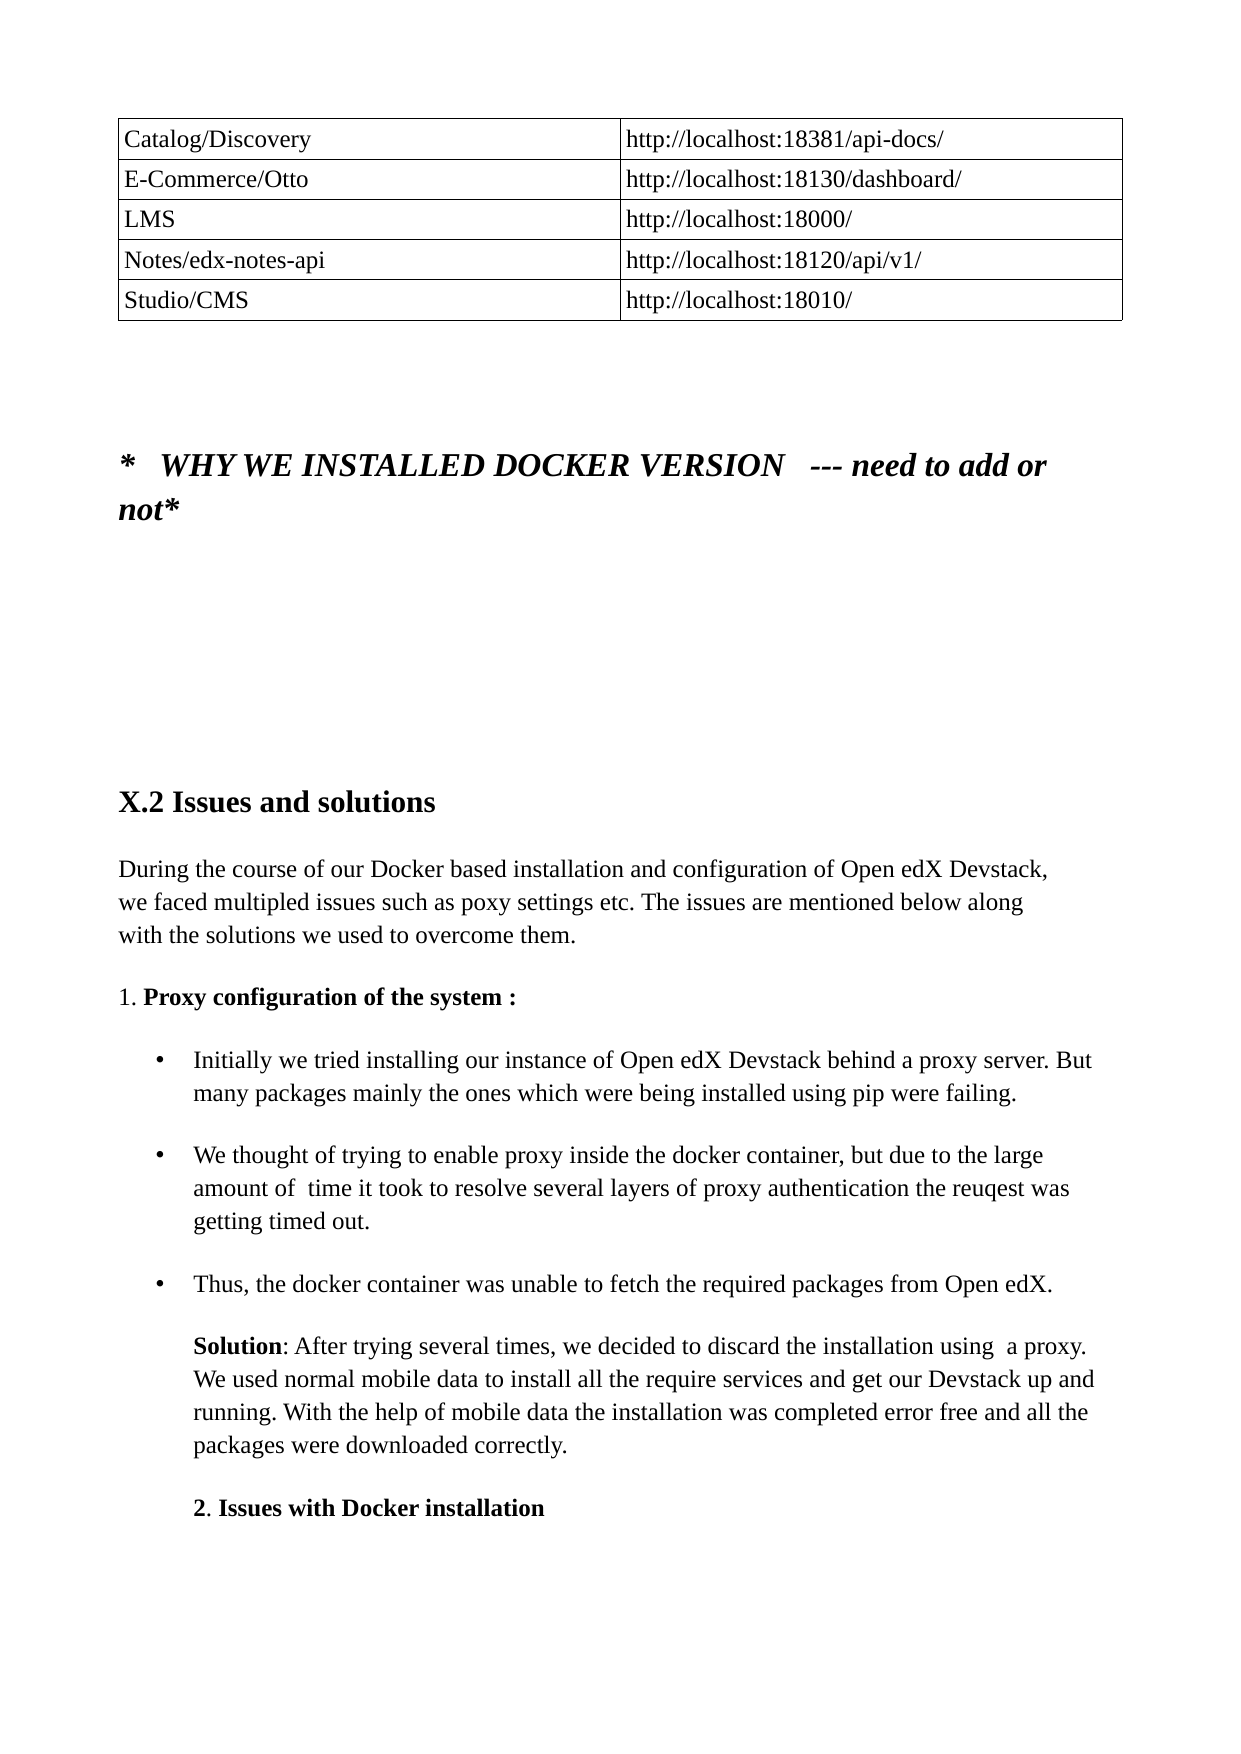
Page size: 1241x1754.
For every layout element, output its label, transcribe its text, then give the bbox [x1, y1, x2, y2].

text X.2 Issues and solutions [118, 783, 1063, 819]
table_cell http://localhost:18000/ [621, 200, 1122, 239]
table_cell Studio/CMS [119, 280, 620, 320]
list Thus, the docker container was unable to fetch the required packages from Open edX. [156, 1269, 1122, 1298]
list 2. Issues with Docker installation [156, 1493, 1122, 1522]
table_cell http://localhost:18130/dashboard/ [621, 160, 1122, 199]
text 1. Proxy configuration of the system : [118, 982, 1063, 1011]
text * WHY WE INSTALLED DOCKER VERSION --- need to add or not* [118, 445, 1063, 527]
text During the course of our Docker based installation and configuration of Open edX Devstack, we faced multipled issues such as poxy settings etc. The issues are mentioned below along with the solutions we used to overcome them. [118, 854, 1063, 948]
table_cell Catalog/Discovery [119, 119, 620, 158]
table_cell http://localhost:18120/api/v1/ [621, 240, 1122, 279]
table_cell E-Commerce/Otto [119, 160, 620, 199]
table_cell http://localhost:18381/api-docs/ [621, 119, 1122, 158]
list Initially we tried installing our instance of Open edX Devstack behind a proxy server. But many packages mainly the ones which were being installed using pip were failing. [156, 1045, 1122, 1107]
list We thought of trying to enable proxy inside the docker container, but due to the large amount of time it took to resolve several layers of proxy authentication the reuqest was getting timed out. [156, 1140, 1122, 1235]
table_cell LMS [119, 200, 620, 239]
list Solution: After trying several times, we decided to discard the installation using a proxy. We used normal mobile data to install all the require services and get our Devstack up and running. With the help of mobile data the installation was completed error free and all the packages were downloaded correctly. [156, 1331, 1122, 1459]
table_cell http://localhost:18010/ [621, 280, 1122, 320]
table_cell Notes/edx-notes-api [119, 240, 620, 279]
